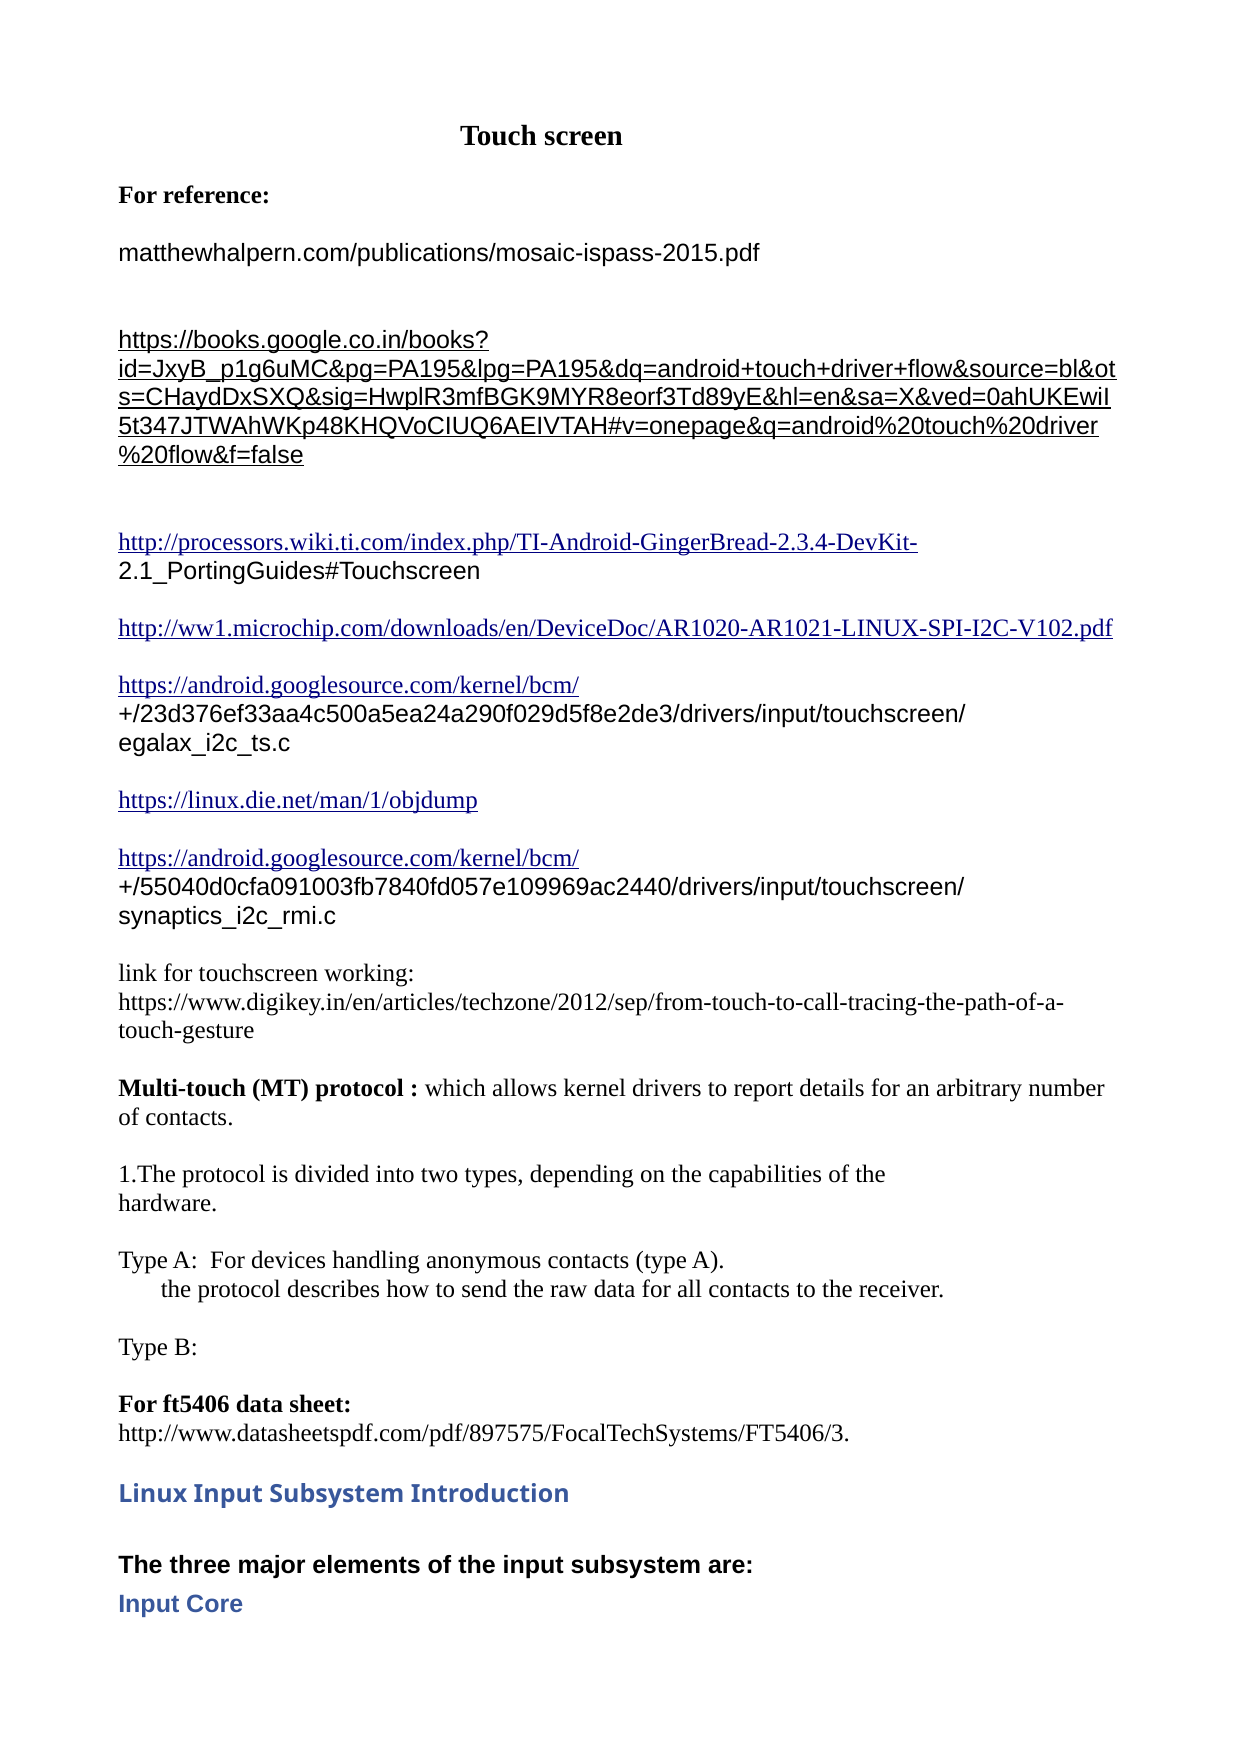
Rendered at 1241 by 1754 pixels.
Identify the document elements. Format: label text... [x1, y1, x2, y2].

text the protocol describes how to send the raw data for all contacts to the receiver. [118, 1274, 1122, 1303]
text hardware. [118, 1188, 1122, 1217]
text Touch screen [118, 118, 1122, 152]
text http://processors.wiki.ti.com/index.php/TI-Android-GingerBread-2.3.4-DevKit- 2.1_PortingGuides#Touchscreen [118, 527, 1122, 584]
text The three major elements of the input subsystem are: [118, 1550, 1122, 1579]
text link for touchscreen working: [118, 958, 1122, 987]
text https://books.google.co.in/books?id=JxyB_p1g6uMC&pg=PA195&lpg=PA195&dq=android+touch+driver+flow&source=bl&ots=CHaydDxSXQ&sig=HwplR3mfBGK9MYR8eorf3Td89yE&hl=en&sa=X&ved=0ahUKEwiI5t347JTWAhWKp48KHQVoCIUQ6AEIVTAH#v=onepage&q=android%20touch%20driver%20flow&f=false [118, 325, 1122, 469]
text http://www.datasheetspdf.com/pdf/897575/FocalTechSystems/FT5406/3. [118, 1418, 1122, 1447]
text https://android.googlesource.com/kernel/bcm/ +/23d376ef33aa4c500a5ea24a290f029d5f8e2de3/drivers/input/touchscreen/egalax_i2c_ts.c [118, 642, 1122, 757]
text Type B: [118, 1332, 1122, 1361]
text Input Core [118, 1589, 1122, 1618]
text For ft5406 data sheet: [118, 1389, 1122, 1418]
text Multi-touch (MT) protocol : which allows kernel drivers to report details for an arbitrary number of contacts. [118, 1073, 1122, 1131]
text http://ww1.microchip.com/downloads/en/DeviceDoc/AR1020-AR1021-LINUX-SPI-I2C-V102.pdf [118, 584, 1122, 642]
text For reference: [118, 180, 1122, 209]
text https://linux.die.net/man/1/objdump [118, 757, 1122, 814]
text Type A: For devices handling anonymous contacts (type A). [118, 1246, 1122, 1274]
text https://android.googlesource.com/kernel/bcm/ +/55040d0cfa091003fb7840fd057e109969ac2440/drivers/input/touchscreen/synaptics_i2c_rmi.c [118, 814, 1122, 929]
text matthewhalpern.com/publications/mosaic-ispass-2015.pdf [118, 238, 1122, 267]
text 1.The protocol is divided into two types, depending on the capabilities of the [118, 1159, 1122, 1188]
text https://www.digikey.in/en/articles/techzone/2012/sep/from-touch-to-call-tracing-the-path-of-a-touch-gesture [118, 987, 1122, 1044]
text Linux Input Subsystem Introduction [118, 1476, 1122, 1510]
